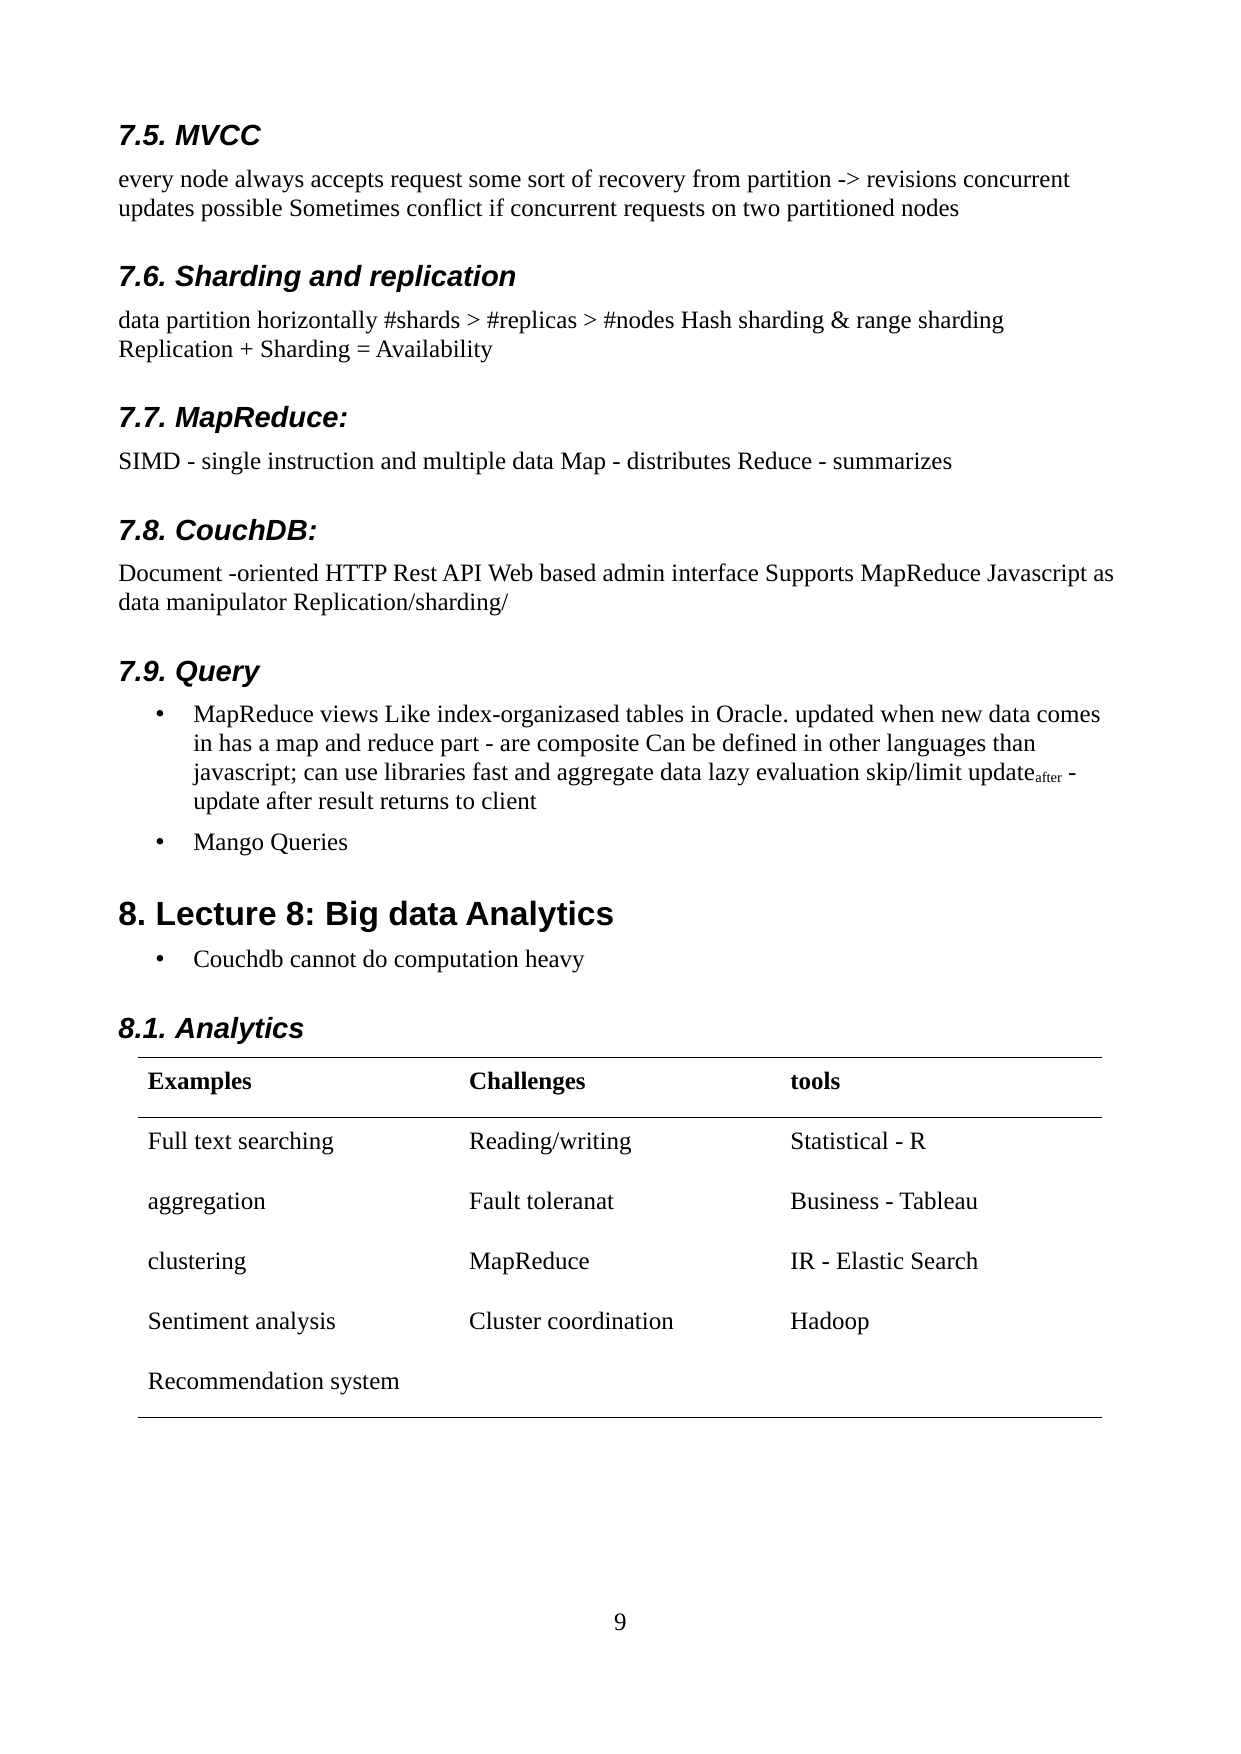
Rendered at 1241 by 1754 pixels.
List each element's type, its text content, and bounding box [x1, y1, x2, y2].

subtitle Sharding and replication [118, 259, 1122, 293]
table_cell Hadoop [781, 1297, 1102, 1357]
table_cell Cluster coordination [460, 1297, 781, 1357]
table_cell aggregation [138, 1177, 459, 1237]
table_cell Recommendation system [138, 1357, 459, 1417]
table_cell Business - Tableau [781, 1177, 1102, 1237]
text Document -oriented HTTP Rest API Web based admin interface Supports MapReduce Javascript as data manipulator Replication/sharding/ [118, 558, 1122, 616]
list Mango Queries [156, 827, 1122, 856]
text data partition horizontally #shards > #replicas > #nodes Hash sharding & range sharding Replication + Sharding = Availability [118, 305, 1122, 363]
table_cell IR - Elastic Search [781, 1237, 1102, 1297]
table_header Challenges [460, 1058, 781, 1117]
table_cell [460, 1357, 781, 1417]
table_cell Fault toleranat [460, 1177, 781, 1237]
subtitle CouchDB: [118, 512, 1122, 546]
text every node always accepts request some sort of recovery from partition -> revisions concurrent updates possible Sometimes conflict if concurrent requests on two partitioned nodes [118, 164, 1122, 222]
table_cell Reading/writing [460, 1118, 781, 1177]
table_cell [781, 1357, 1102, 1417]
table_header Examples [138, 1058, 459, 1117]
table_cell Statistical - R [781, 1118, 1102, 1177]
subtitle Analytics [118, 1011, 1122, 1044]
subtitle MVCC [118, 118, 1122, 152]
table_cell Sentiment analysis [138, 1297, 459, 1357]
subtitle MapReduce: [118, 400, 1122, 434]
list Couchdb cannot do computation heavy [156, 944, 1122, 973]
table_cell clustering [138, 1237, 459, 1297]
subtitle Lecture 8: Big data Analytics [118, 893, 1122, 932]
table_cell MapReduce [460, 1237, 781, 1297]
table_header tools [781, 1058, 1102, 1117]
table_cell Full text searching [138, 1118, 459, 1177]
list MapReduce views Like index-organizased tables in Oracle. updated when new data comes in has a map and reduce part - are composite Can be defined in other languages than javascript; can use libraries fast and aggregate data lazy evaluation skip/limit updateafter - update after result returns to client [156, 699, 1122, 814]
subtitle Query [118, 653, 1122, 687]
text SIMD - single instruction and multiple data Map - distributes Reduce - summarizes [118, 446, 1122, 475]
